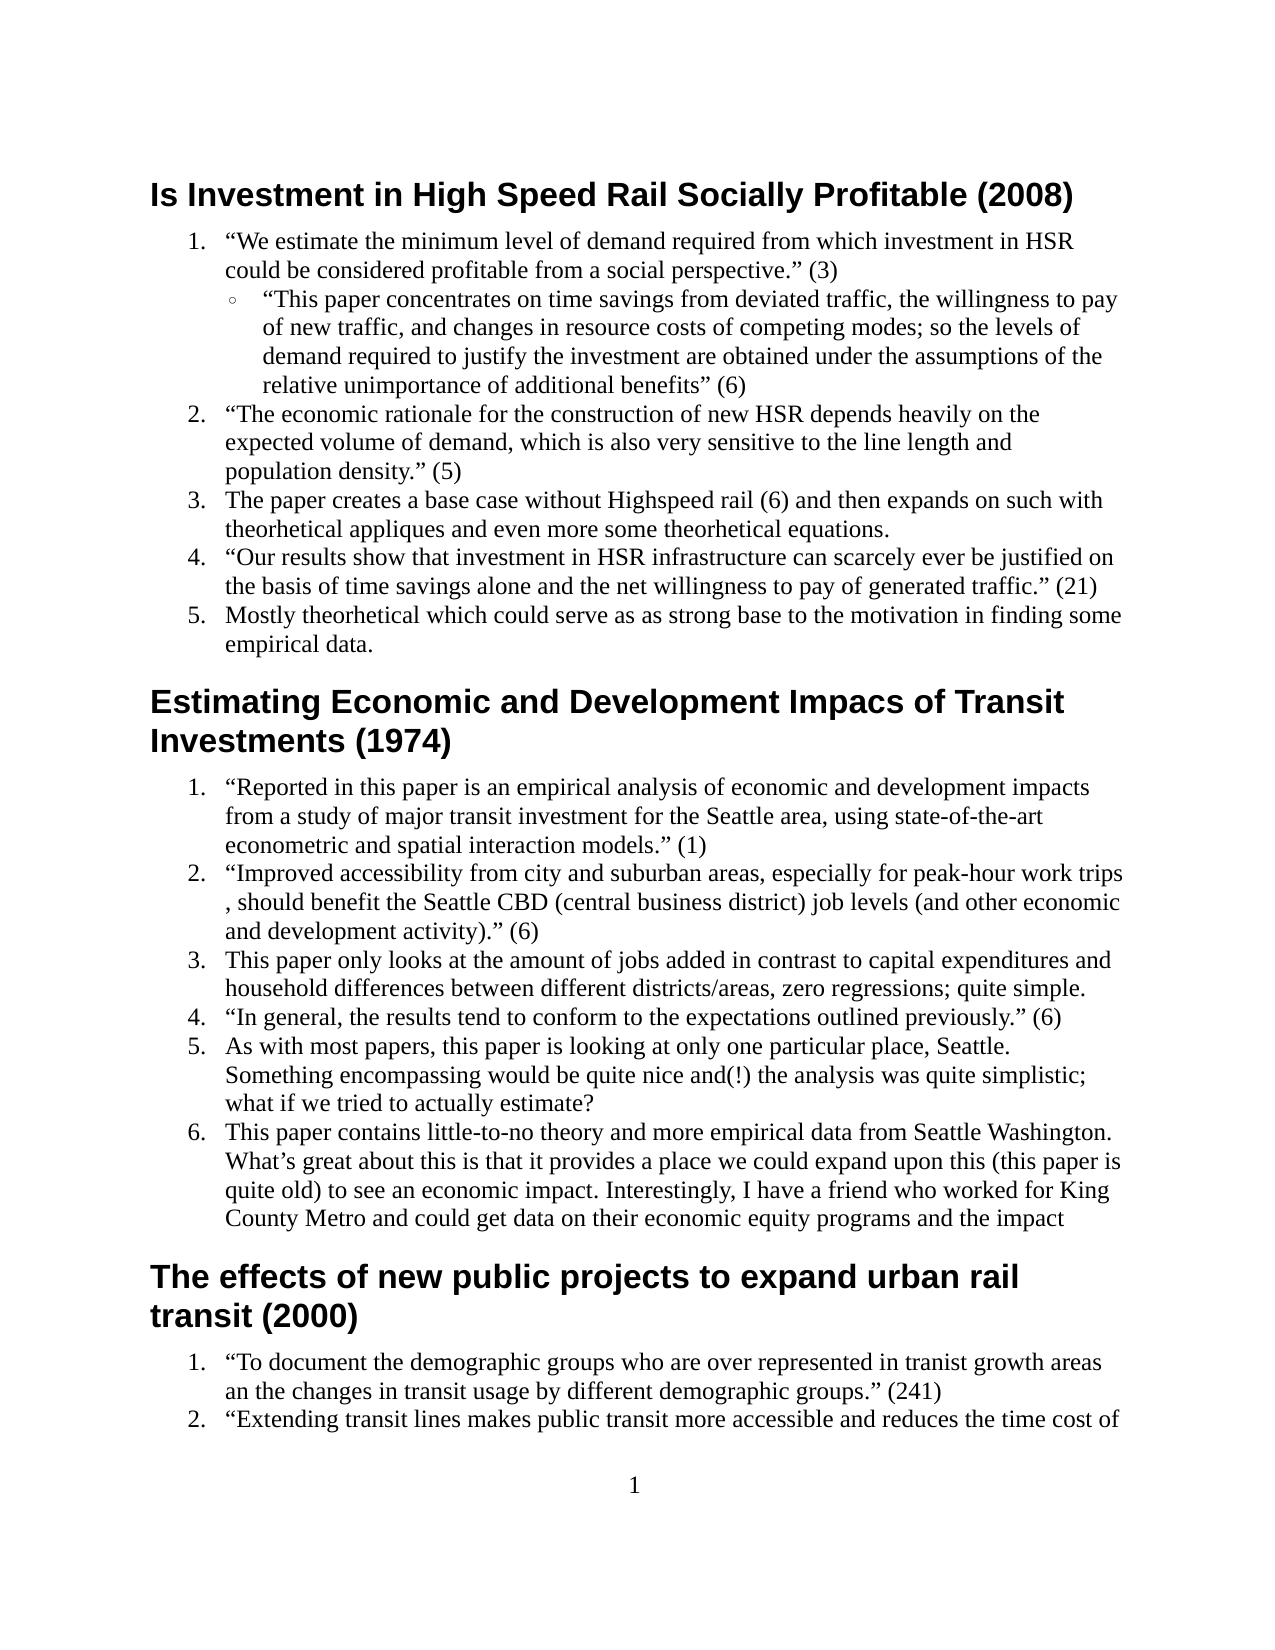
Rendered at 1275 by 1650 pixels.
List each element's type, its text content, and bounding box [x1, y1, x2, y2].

list “To document the demographic groups who are over represented in tranist growth areas an the changes in transit usage by different demographic groups.” (241) [187, 1347, 1125, 1404]
list “We estimate the minimum level of demand required from which investment in HSR could be considered profitable from a social perspective.” (3) [187, 226, 1125, 284]
list Mostly theorhetical which could serve as as strong base to the motivation in finding some empirical data. [187, 600, 1125, 657]
list “Our results show that investment in HSR infrastructure can scarcely ever be justified on the basis of time savings alone and the net willingness to pay of generated traffic.” (21) [187, 542, 1125, 600]
list As with most papers, this paper is looking at only one particular place, Seattle. Something encompassing would be quite nice and(!) the analysis was quite simplistic; what if we tried to actually estimate? [187, 1031, 1125, 1117]
subtitle Is Investment in High Speed Rail Socially Profitable (2008) [150, 175, 1125, 214]
list “This paper concentrates on time savings from deviated traffic, the willingness to pay of new traffic, and changes in resource costs of competing modes; so the levels of demand required to justify the investment are obtained under the assumptions of the relative unimportance of additional benefits” (6) [225, 284, 1125, 399]
list This paper only looks at the amount of jobs added in contrast to capital expenditures and household differences between different districts/areas, zero regressions; quite simple. [187, 945, 1125, 1002]
list “Extending transit lines makes public transit more accessible and reduces the time cost of [187, 1404, 1125, 1433]
list This paper contains little-to-no theory and more empirical data from Seattle Washington. What’s great about this is that it provides a place we could expand upon this (this paper is quite old) to see an economic impact. Interestingly, I have a friend who worked for King County Metro and could get data on their economic equity programs and the impact [187, 1117, 1125, 1232]
list “Reported in this paper is an empirical analysis of economic and development impacts from a study of major transit investment for the Seattle area, using state-of-the-art econometric and spatial interaction models.” (1) [187, 772, 1125, 858]
list “In general, the results tend to conform to the expectations outlined previously.” (6) [187, 1002, 1125, 1031]
list “Improved accessibility from city and suburban areas, especially for peak-hour work trips , should benefit the Seattle CBD (central business district) job levels (and other economic and development activity).” (6) [187, 858, 1125, 945]
subtitle The effects of new public projects to expand urban rail transit (2000) [150, 1257, 1125, 1334]
list The paper creates a base case without Highspeed rail (6) and then expands on such with theorhetical appliques and even more some theorhetical equations. [187, 485, 1125, 542]
list “The economic rationale for the construction of new HSR depends heavily on the expected volume of demand, which is also very sensitive to the line length and population density.” (5) [187, 399, 1125, 485]
subtitle Estimating Economic and Development Impacs of Transit Investments (1974) [150, 682, 1125, 760]
